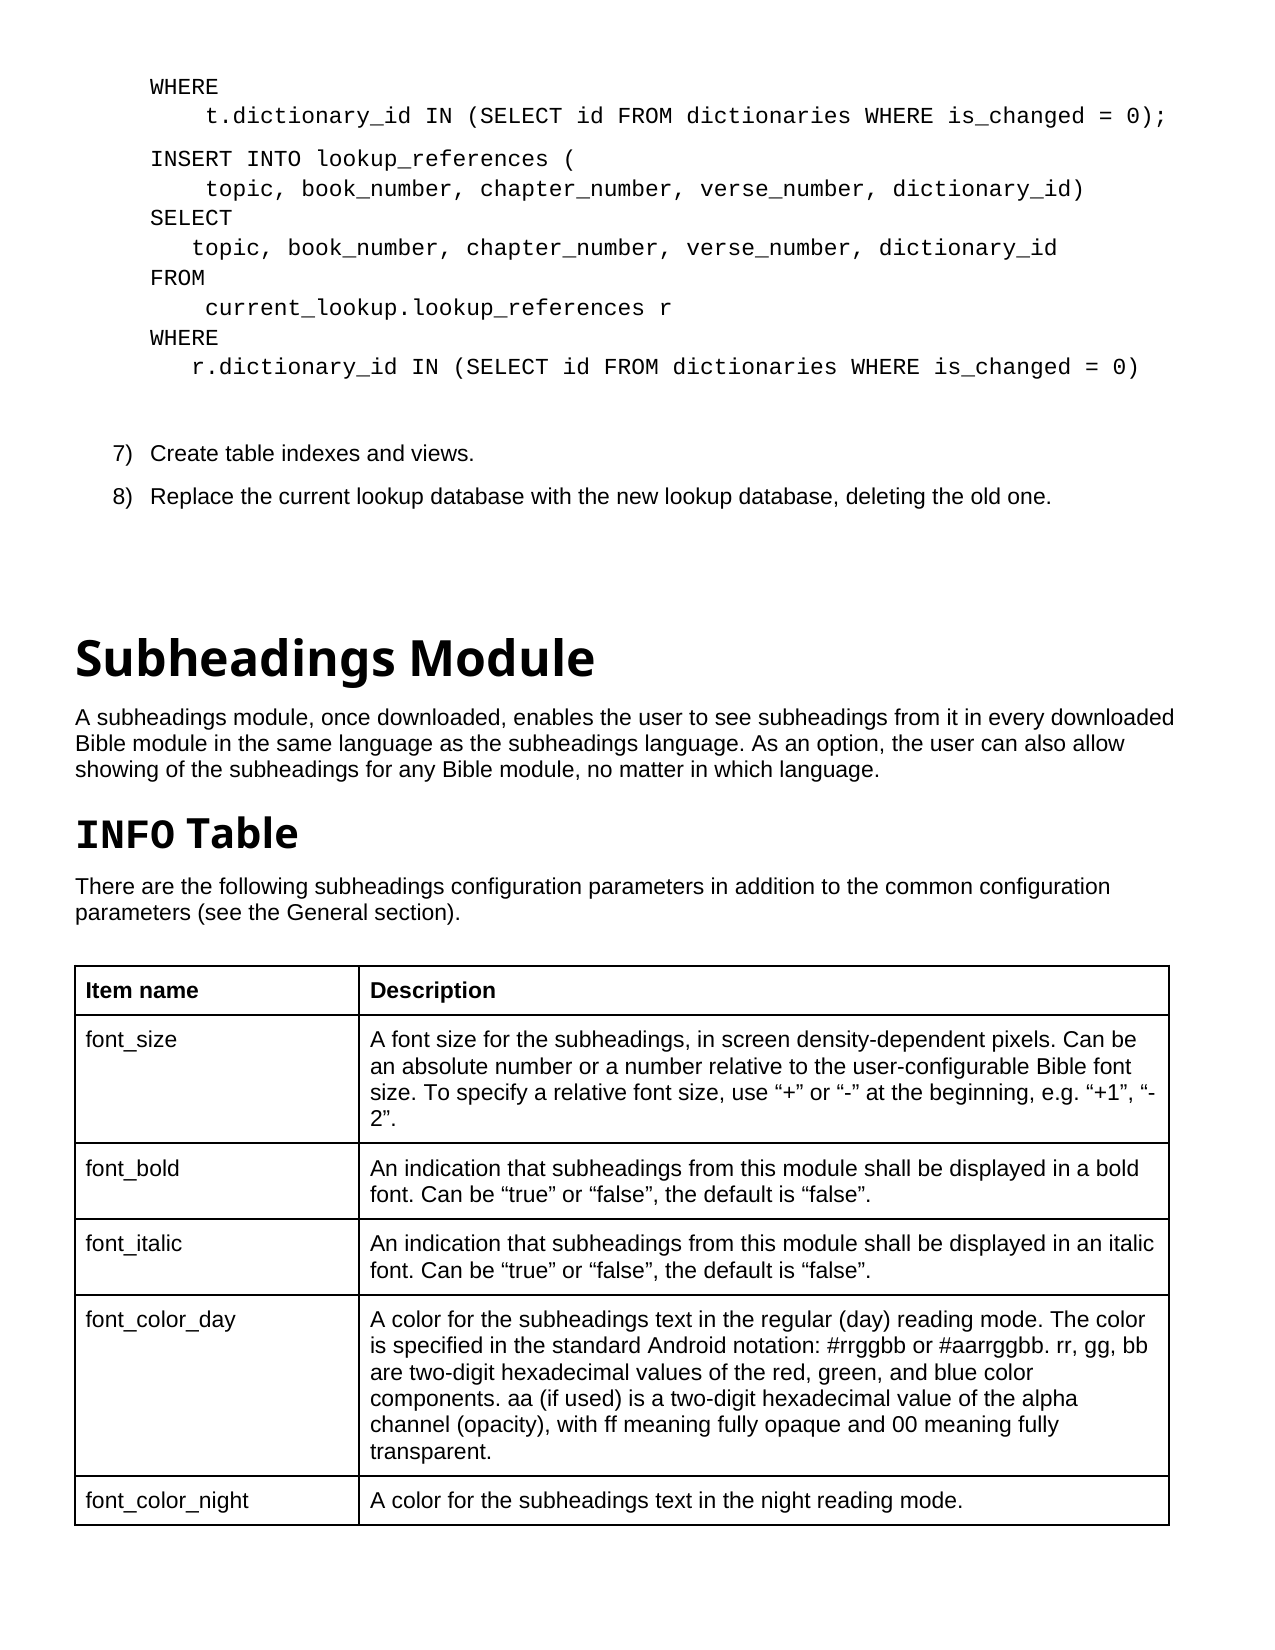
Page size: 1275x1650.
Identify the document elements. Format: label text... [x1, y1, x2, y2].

text There are the following subheadings configuration parameters in addition to the common configuration parameters (see the General section). [75, 873, 1200, 926]
subtitle Subheadings Module [75, 623, 1200, 691]
table_cell font_italic [76, 1220, 358, 1293]
table_cell font_bold [76, 1144, 358, 1218]
text INSERT INTO lookup_references ( topic, book_number, chapter_number, verse_number, dictionary_id) SELECT topic, book_number, chapter_number, verse_number, dictionary_id FROM current_lookup.lookup_references r WHERE r.dictionary_id IN (SELECT id FROM dictionaries WHERE is_changed = 0) [150, 147, 1200, 382]
table_cell font_size [76, 1016, 358, 1142]
table_cell A font size for the subheadings, in screen density-dependent pixels. Can be an absolute number or a number relative to the user-configurable Bible font size. To specify a relative font size, use “+” or “-” at the beginning, e.g. “+1”, “-2”. [360, 1016, 1168, 1142]
list Replace the current lookup database with the new lookup database, deleting the old one. [112, 483, 1200, 509]
table_cell A color for the subheadings text in the regular (day) reading mode. The color is specified in the standard Android notation: #rrggbb or #aarrggbb. rr, gg, bb are two-digit hexadecimal values of the red, green, and blue color components. aa (if used) is a two-digit hexadecimal value of the alpha channel (opacity), with ff meaning fully opaque and 00 meaning fully transparent. [360, 1296, 1168, 1474]
table_cell A color for the subheadings text in the night reading mode. [360, 1477, 1168, 1524]
table_header Description [360, 967, 1168, 1014]
table_cell font_color_day [76, 1296, 358, 1474]
table_cell An indication that subheadings from this module shall be displayed in an italic font. Can be “true” or “false”, the default is “false”. [360, 1220, 1168, 1293]
subtitle INFO Table [75, 803, 1200, 861]
table_cell font_color_night [76, 1477, 358, 1524]
text WHERE t.dictionary_id IN (SELECT id FROM dictionaries WHERE is_changed = 0); [150, 75, 1200, 131]
table_header Item name [76, 967, 358, 1014]
list Create table indexes and views. [112, 440, 1200, 467]
text A subheadings module, once downloaded, enables the user to see subheadings from it in every downloaded Bible module in the same language as the subheadings language. As an option, the user can also allow showing of the subheadings for any Bible module, no matter in which language. [75, 703, 1200, 783]
table_cell An indication that subheadings from this module shall be displayed in a bold font. Can be “true” or “false”, the default is “false”. [360, 1144, 1168, 1218]
